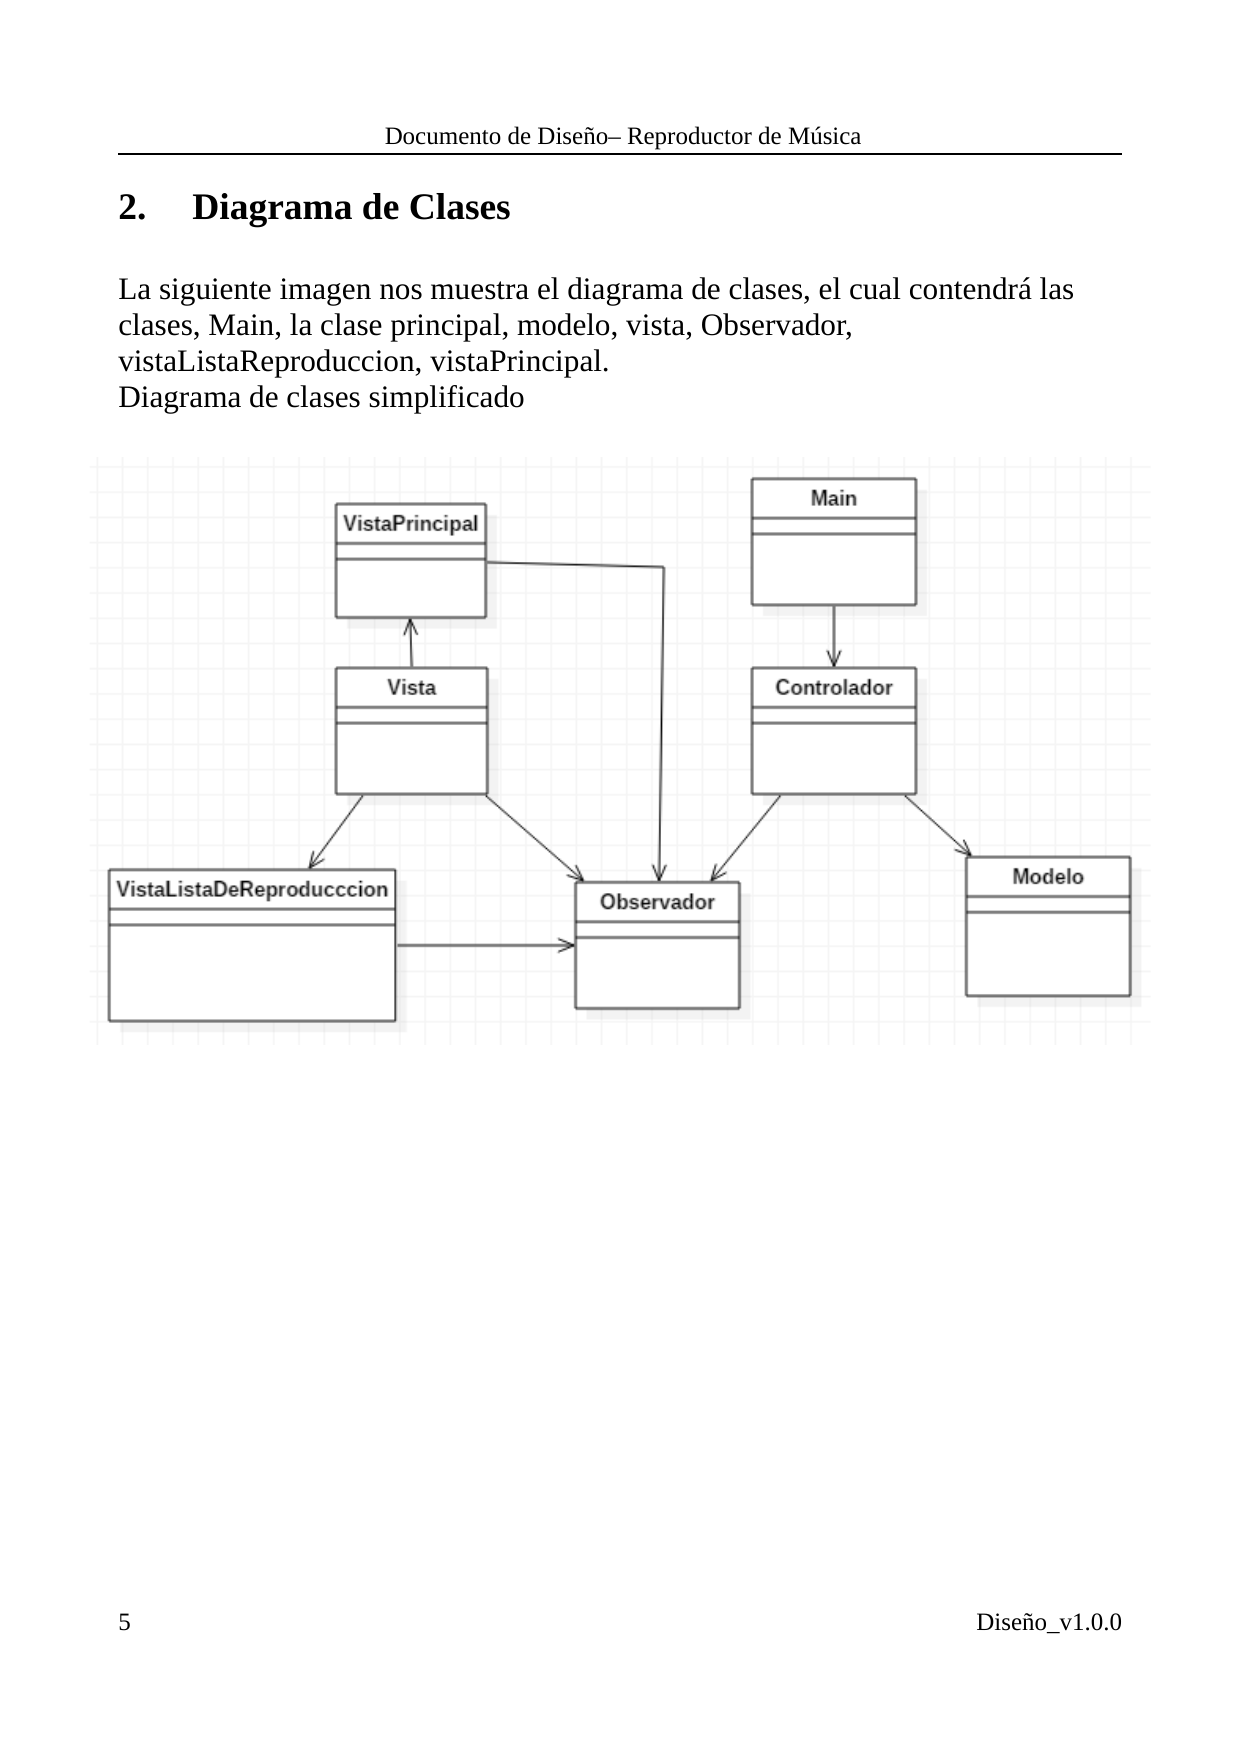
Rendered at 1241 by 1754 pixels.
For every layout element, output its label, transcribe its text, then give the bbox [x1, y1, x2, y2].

text 2. Diagrama de Clases [118, 184, 1122, 227]
picture [89, 457, 1151, 1045]
text Diagrama de clases simplificado [118, 378, 1122, 414]
text La siguiente imagen nos muestra el diagrama de clases, el cual contendrá las clases, Main, la clase principal, modelo, vista, Observador, vistaListaReproduccion, vistaPrincipal. [118, 271, 1122, 378]
